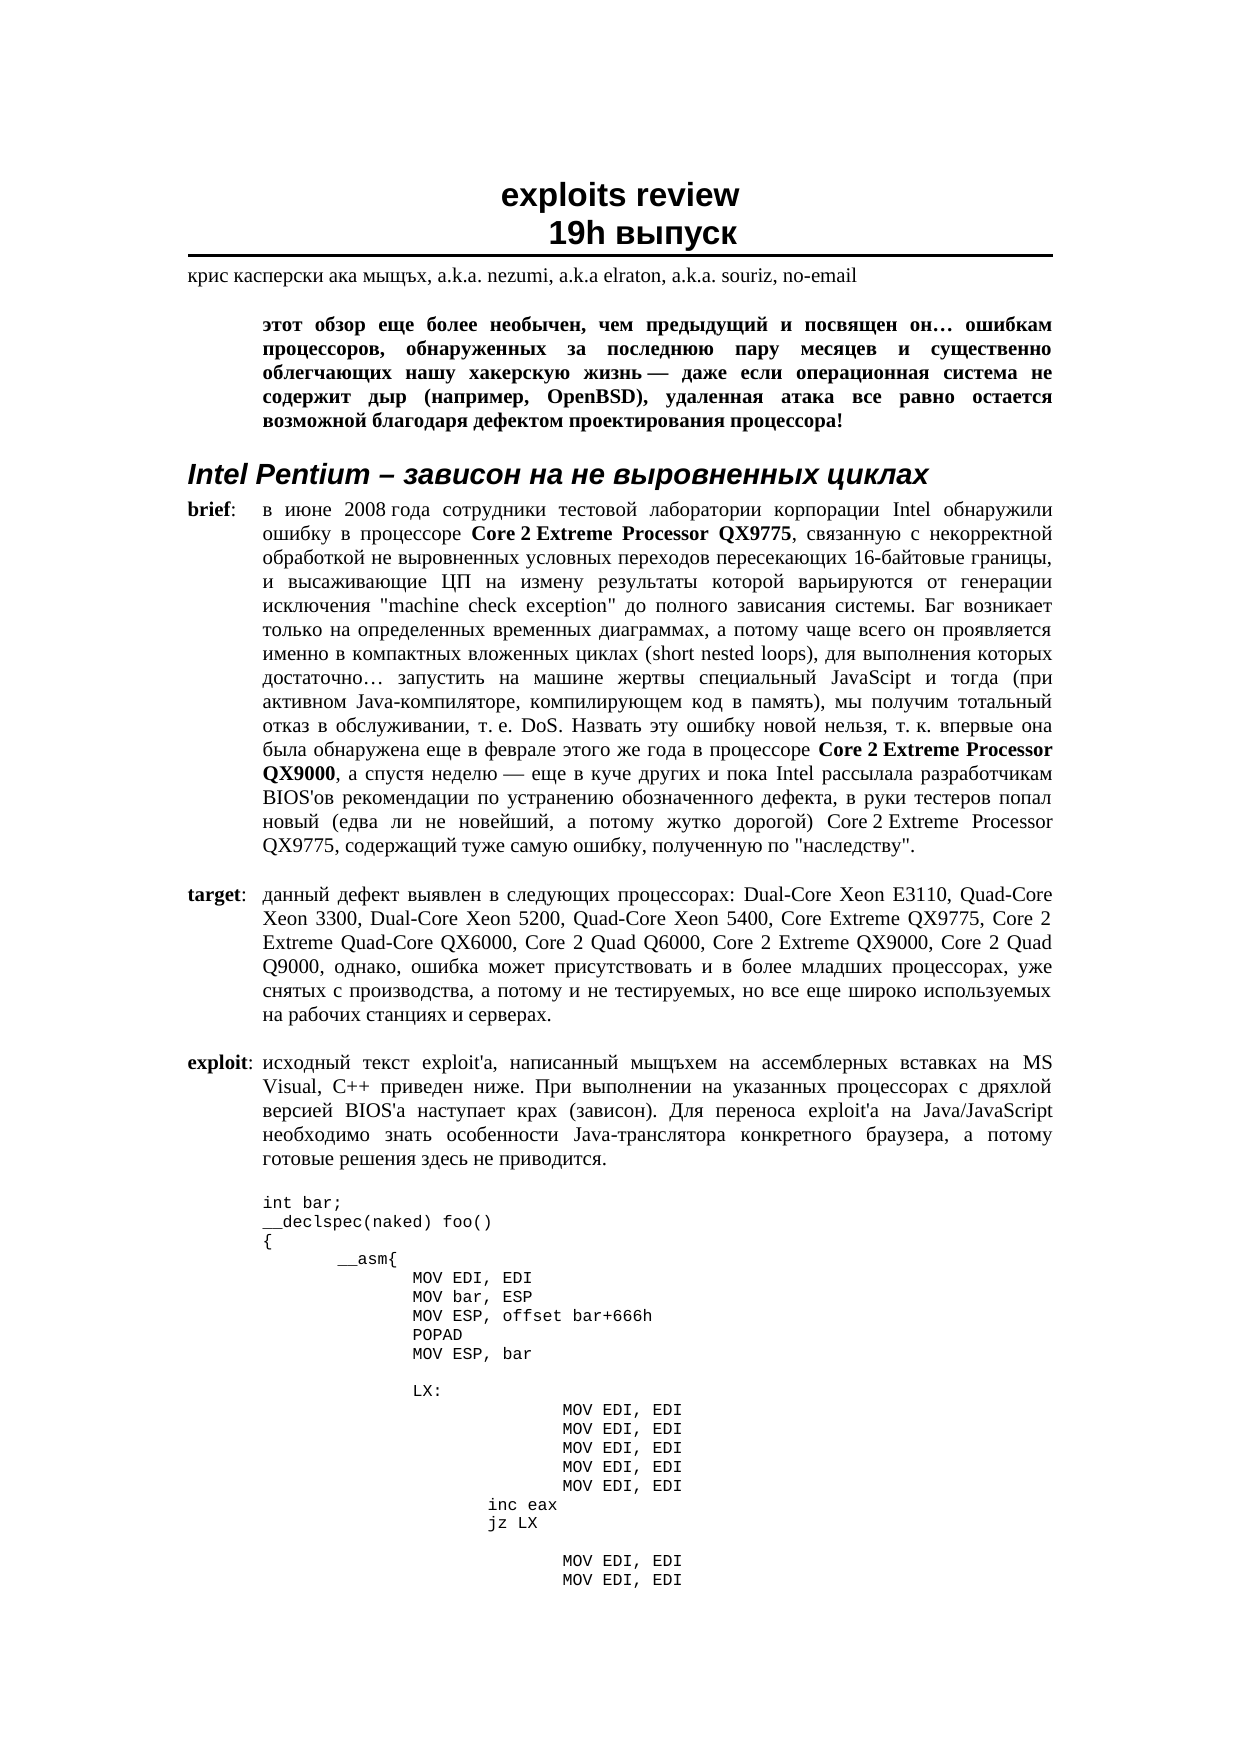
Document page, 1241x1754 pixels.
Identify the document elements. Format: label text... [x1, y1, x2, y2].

text inc eax [262, 1496, 1053, 1515]
text LX: [262, 1383, 1053, 1402]
text MOV EDI, EDI [262, 1458, 1053, 1477]
text MOV EDI, EDI [262, 1421, 1053, 1439]
text MOV ESP, offset bar+666h [262, 1307, 1053, 1326]
text MOV ESP, bar [262, 1345, 1053, 1364]
text __asm{ [262, 1251, 1053, 1270]
text exploit: исходный текст exploit'а, написанный мыщъхем на ассемблерных вставках на MS Visual, C++ приведен ниже. При выполнении на указанных процессорах с дряхлой версией BIOS'а наступает крах (зависон). Для переноса exploit'а на Java/JavaScript необходимо знать особенности Java-транслятора конкретного браузера, а потому готовые решения здесь не приводится. [187, 1050, 1053, 1170]
text MOV EDI, EDI [262, 1553, 1053, 1571]
text int bar; [262, 1194, 1053, 1213]
subtitle Intel Pentium – зависон на не выровненных циклах [187, 457, 1053, 490]
text jz LX [262, 1515, 1053, 1534]
text POPAD [262, 1326, 1053, 1345]
text { [262, 1232, 1053, 1251]
text MOV EDI, EDI [262, 1270, 1053, 1289]
subtitle exploits review 19h выпуск [187, 175, 1053, 257]
text этот обзор еще более необычен, чем предыдущий и посвящен он… ошибкам процессоров, обнаруженных за последнюю пару месяцев и существенно облегчающих нашу хакерскую жизнь — даже если операционная система не содержит дыр (например, OpenBSD), удаленная атака все равно остается возможной благодаря дефектом проектирования процессора! [262, 311, 1053, 432]
text крис касперски ака мыщъх, a.k.a. nezumi, a.k.a elraton, a.k.a. souriz, no-email [187, 263, 1053, 287]
text MOV EDI, EDI [262, 1402, 1053, 1421]
text MOV EDI, EDI [262, 1571, 1053, 1590]
text MOV EDI, EDI [262, 1439, 1053, 1458]
text MOV bar, ESP [262, 1289, 1053, 1307]
text brief: в июне 2008 года сотрудники тестовой лаборатории корпорации Intel обнаружили ошибку в процессоре Core 2 Extreme Processor QX9775, связанную с некорректной обработкой не выровненных условных переходов пересекающих 16-байтовые границы, и высаживающие ЦП на измену результаты которой варьируются от генерации исключения "machine check exception" до полного зависания системы. Баг возникает только на определенных временных диаграммах, а потому чаще всего он проявляется именно в компактных вложенных циклах (short nested loops), для выполнения которых достаточно… запустить на машине жертвы специальный JavaScipt и тогда (при активном Java-компиляторе, компилирующем код в память), мы получим тотальный отказ в обслуживании, т. е. DoS. Назвать эту ошибку новой нельзя, т. к. впервые она была обнаружена еще в феврале этого же года в процессоре Core 2 Extreme Processor QX9000, а спустя неделю — еще в куче других и пока Intel рассылала разработчикам BIOS'ов рекомендации по устранению обозначенного дефекта, в руки тестеров попал новый (едва ли не новейший, а потому жутко дорогой) Core 2 Extreme Processor QX9775, содержащий туже самую ошибку, полученную по "наследству". [187, 497, 1053, 857]
text target: данный дефект выявлен в следующих процессорах: Dual-Core Xeon E3110, Quad-Core Xeon 3300, Dual-Core Xeon 5200, Quad-Core Xeon 5400, Core Extreme QX9775, Core 2 Extreme Quad-Core QX6000, Core 2 Quad Q6000, Core 2 Extreme QX9000, Core 2 Quad Q9000, однако, ошибка может присутствовать и в более младших процессорах, уже снятых с производства, а потому и не тестируемых, но все еще широко используемых на рабочих станциях и серверах. [187, 882, 1053, 1026]
text MOV EDI, EDI [262, 1477, 1053, 1496]
text __declspec(naked) foo() [262, 1213, 1053, 1232]
